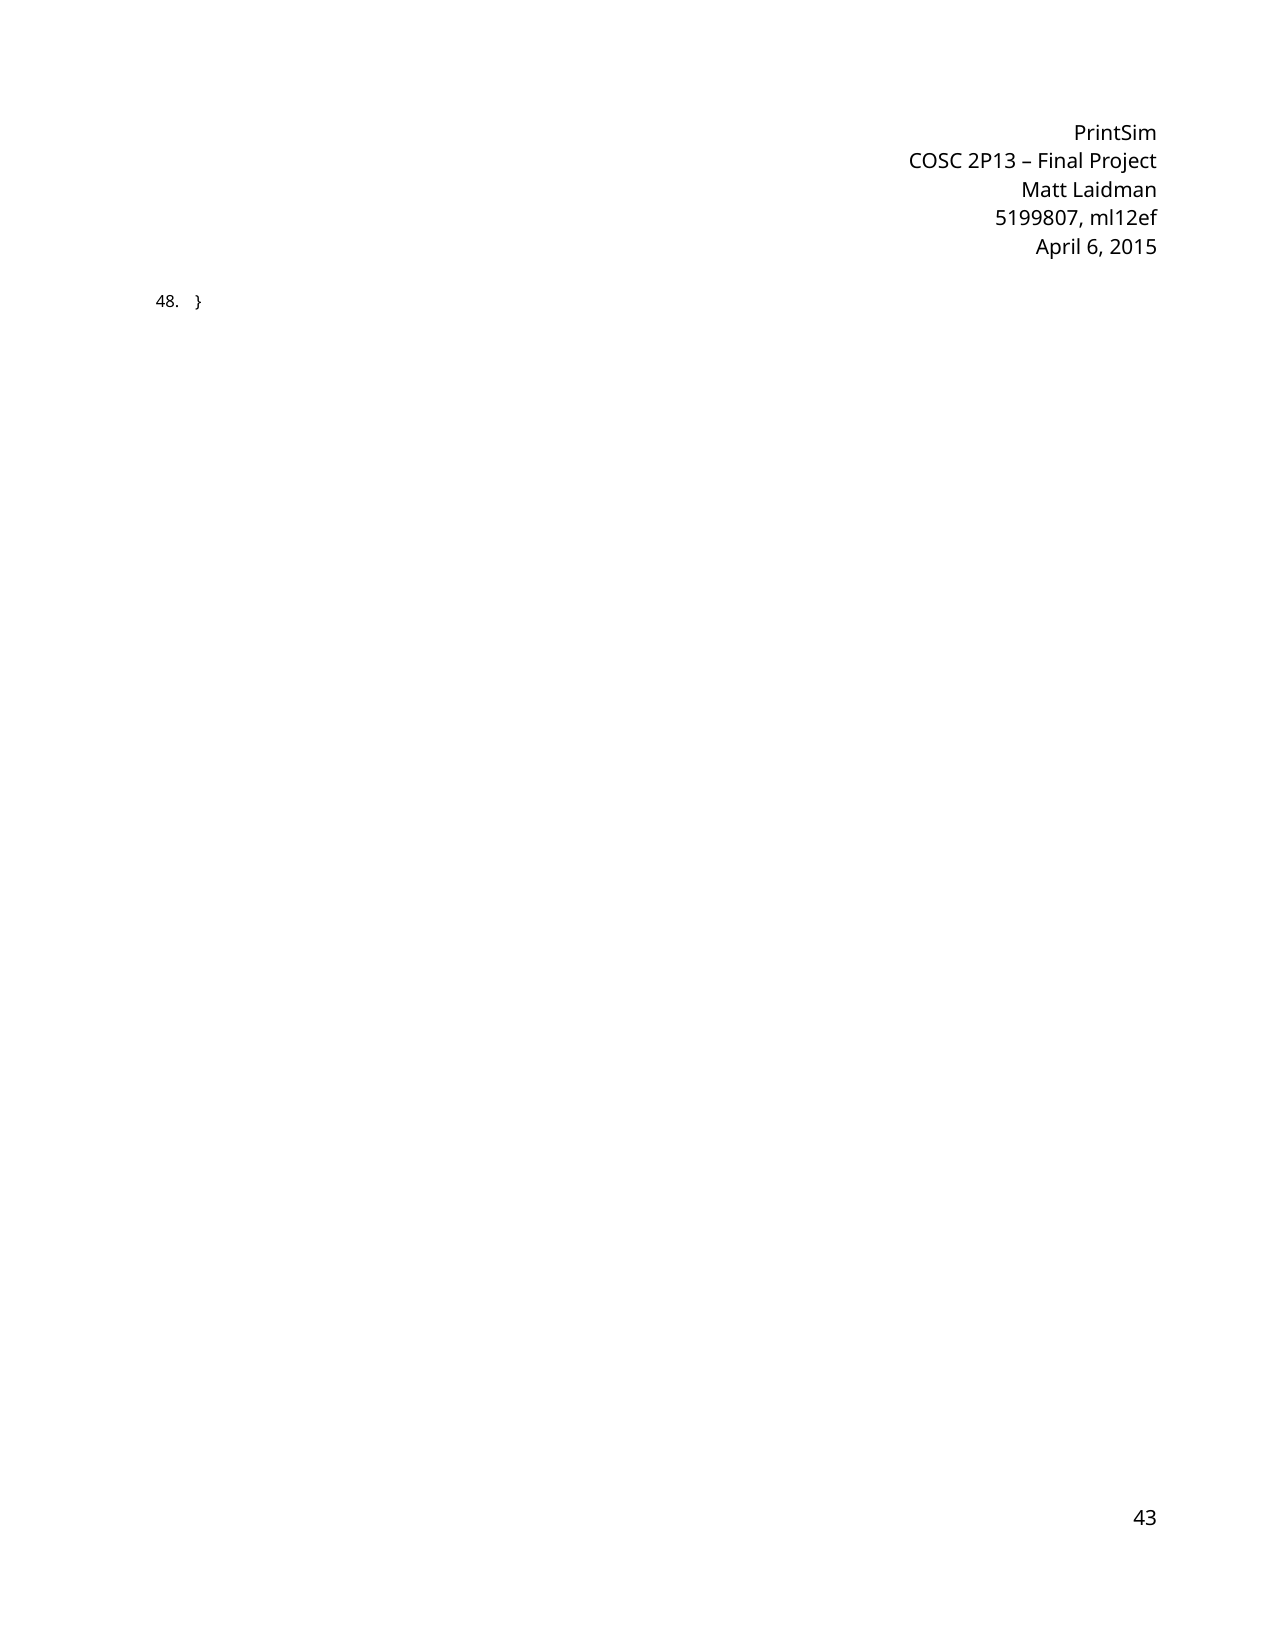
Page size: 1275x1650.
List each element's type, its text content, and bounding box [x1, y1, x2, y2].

list } [156, 290, 1157, 312]
